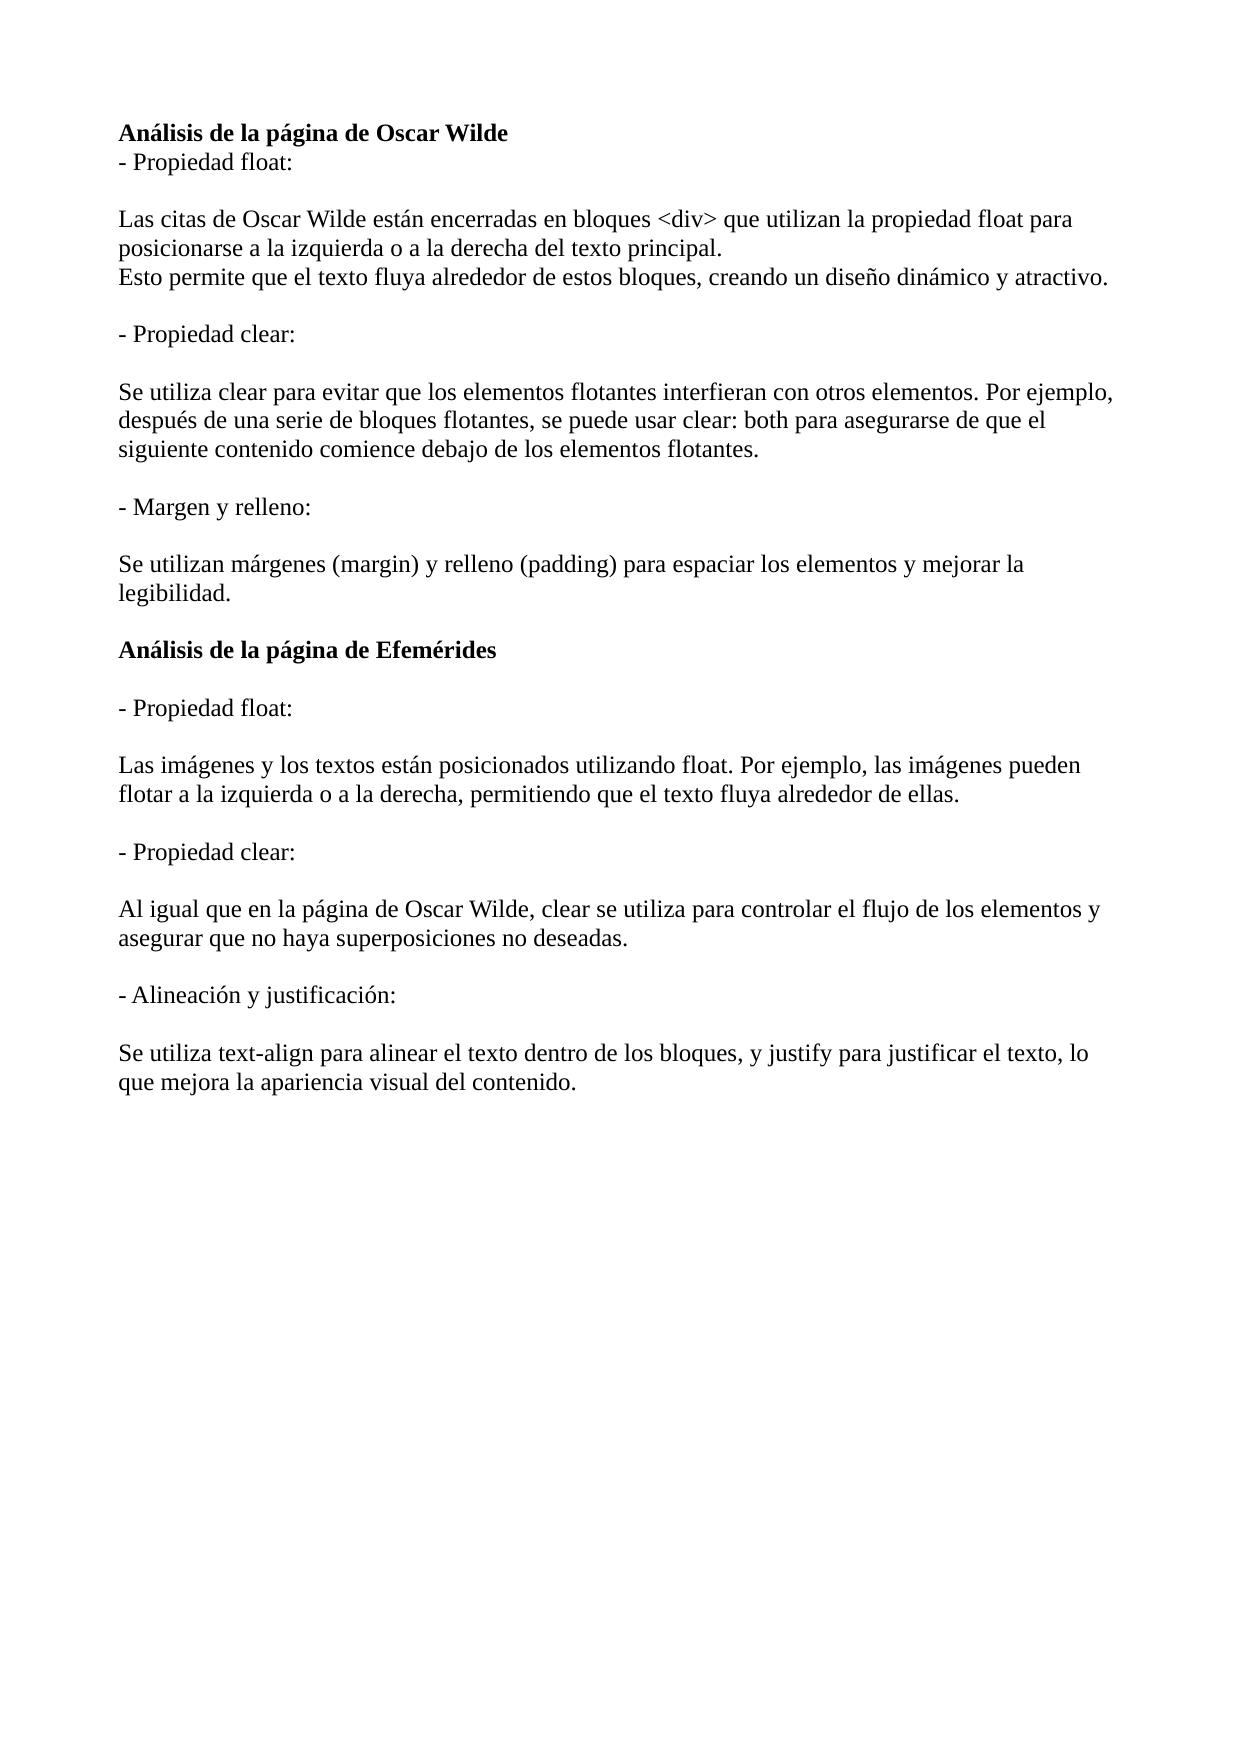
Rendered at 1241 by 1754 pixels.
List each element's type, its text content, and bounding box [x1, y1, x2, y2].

text Las imágenes y los textos están posicionados utilizando float. Por ejemplo, las imágenes pueden flotar a la izquierda o a la derecha, permitiendo que el texto fluya alrededor de ellas. [118, 751, 1122, 808]
text Análisis de la página de Oscar Wilde [118, 118, 1122, 147]
text Análisis de la página de Efemérides [118, 636, 1122, 664]
text - Alineación y justificación: [118, 981, 1122, 1009]
text Las citas de Oscar Wilde están encerradas en bloques <div> que utilizan la propiedad float para posicionarse a la izquierda o a la derecha del texto principal. [118, 204, 1122, 262]
text - Margen y relleno: [118, 492, 1122, 521]
text Se utiliza clear para evitar que los elementos flotantes interfieran con otros elementos. Por ejemplo, después de una serie de bloques flotantes, se puede usar clear: both para asegurarse de que el siguiente contenido comience debajo de los elementos flotantes. [118, 377, 1122, 463]
text - Propiedad clear: [118, 837, 1122, 866]
text - Propiedad float: [118, 693, 1122, 722]
text Se utilizan márgenes (margin) y relleno (padding) para espaciar los elementos y mejorar la legibilidad. [118, 549, 1122, 607]
text Al igual que en la página de Oscar Wilde, clear se utiliza para controlar el flujo de los elementos y asegurar que no haya superposiciones no deseadas. [118, 894, 1122, 952]
text Se utiliza text-align para alinear el texto dentro de los bloques, y justify para justificar el texto, lo que mejora la apariencia visual del contenido. [118, 1038, 1122, 1096]
text Esto permite que el texto fluya alrededor de estos bloques, creando un diseño dinámico y atractivo. [118, 262, 1122, 291]
text - Propiedad clear: [118, 319, 1122, 348]
text - Propiedad float: [118, 147, 1122, 176]
